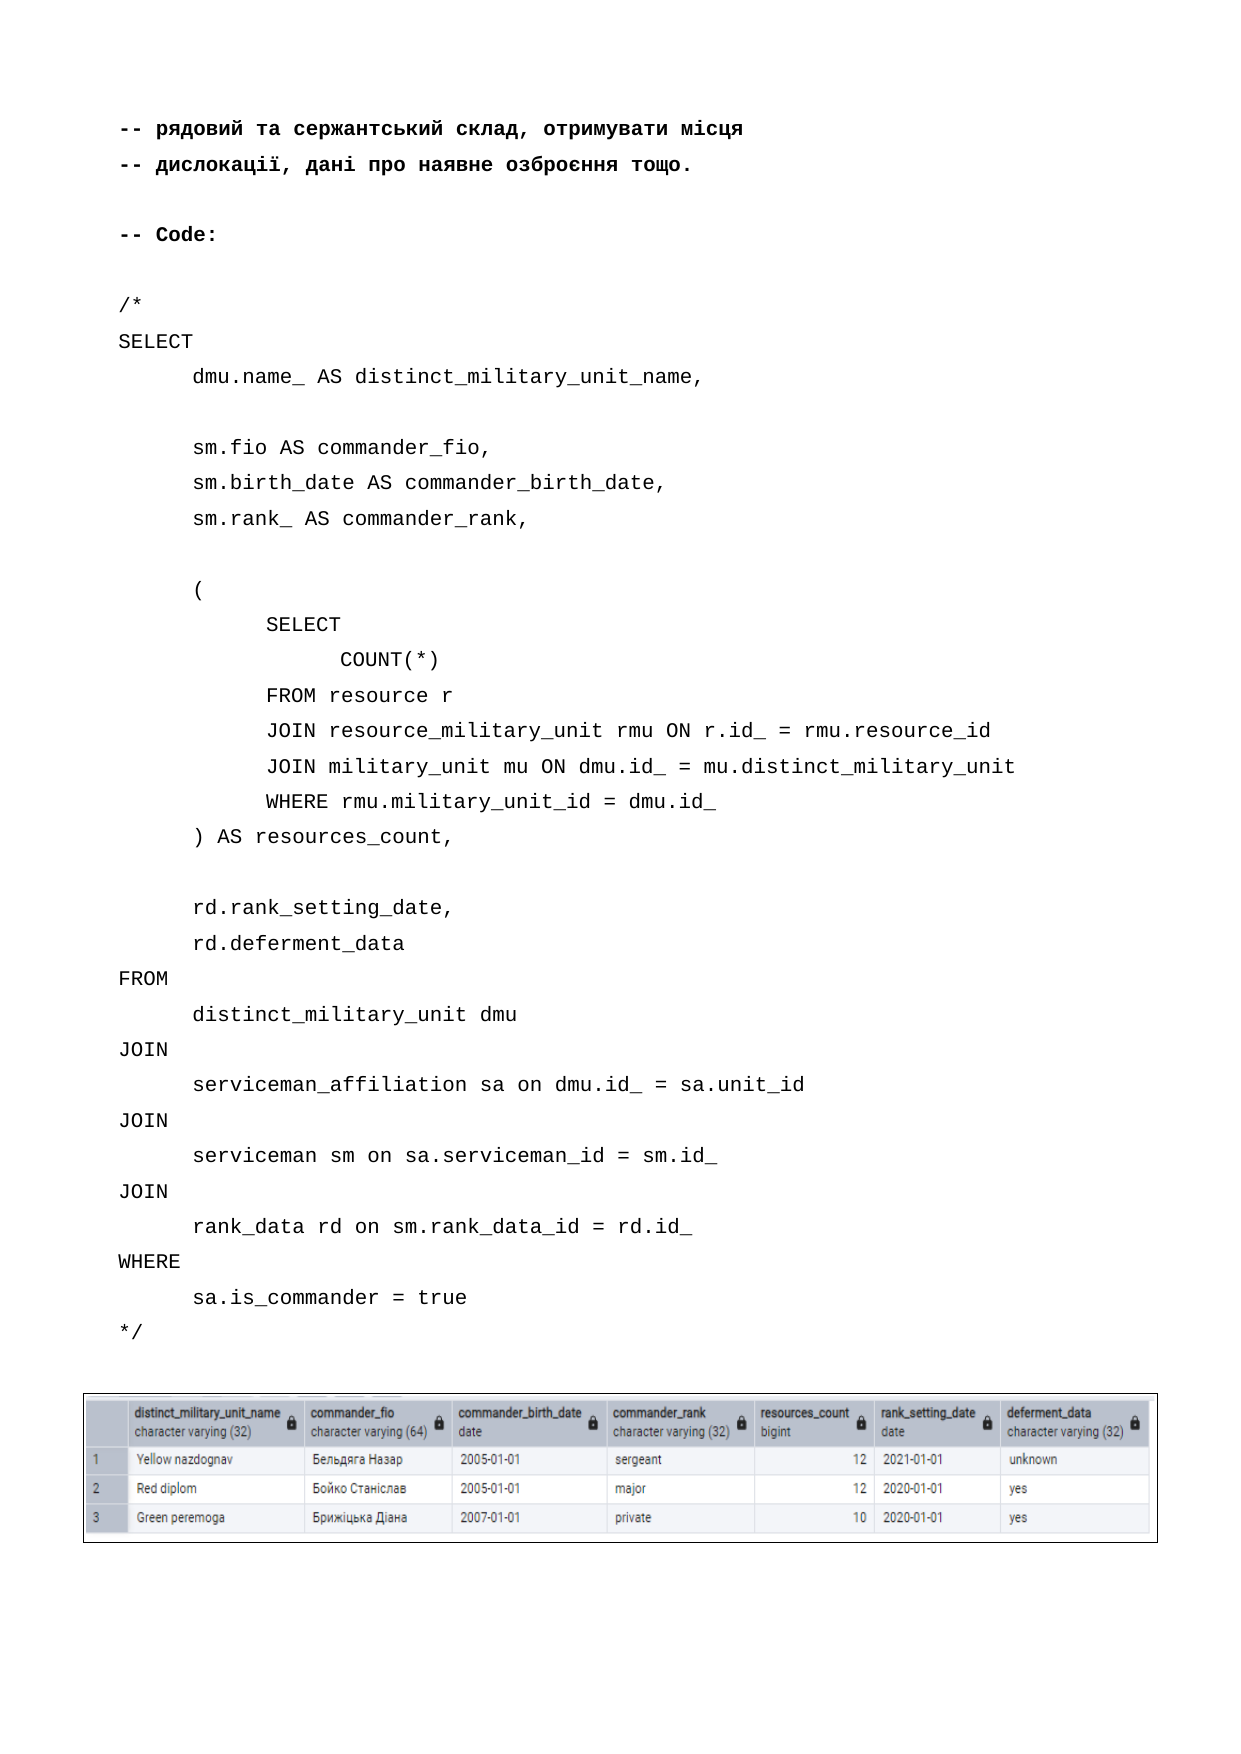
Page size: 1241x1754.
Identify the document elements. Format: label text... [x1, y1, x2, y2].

text serviceman_affiliation sa on dmu.id_ = sa.unit_id [118, 1074, 1122, 1098]
text FROM [118, 968, 1122, 992]
text JOIN resource_military_unit rmu ON r.id_ = rmu.resource_id [118, 720, 1122, 744]
text rank_data rd on sm.rank_data_id = rd.id_ [118, 1216, 1122, 1240]
text */ [118, 1322, 1122, 1346]
text JOIN [118, 1110, 1122, 1133]
text serviceman sm on sa.serviceman_id = sm.id_ [118, 1145, 1122, 1169]
text /* [118, 295, 1122, 319]
text dmu.name_ AS distinct_military_unit_name, [118, 366, 1122, 390]
text sa.is_commander = true [118, 1287, 1122, 1311]
text sm.fio AS commander_fio, [118, 437, 1122, 461]
text sm.birth_date AS commander_birth_date, [118, 472, 1122, 496]
text rd.rank_setting_date, [118, 897, 1122, 921]
text WHERE [118, 1251, 1122, 1275]
text JOIN [118, 1039, 1122, 1063]
text distinct_military_unit dmu [118, 1003, 1122, 1027]
text ( [118, 578, 1122, 602]
text WHERE rmu.military_unit_id = dmu.id_ [118, 791, 1122, 815]
text -- дислокації, дані про наявне озброєння тощо. [118, 153, 1122, 177]
text JOIN [118, 1181, 1122, 1204]
text SELECT [118, 331, 1122, 354]
text FROM resource r [118, 685, 1122, 708]
text rd.deferment_data [118, 933, 1122, 956]
text sm.rank_ AS commander_rank, [118, 508, 1122, 531]
text SELECT [118, 614, 1122, 638]
text -- рядовий та сержантський склад, отримувати місця [118, 118, 1122, 142]
text -- Code: [118, 224, 1122, 248]
text JOIN military_unit mu ON dmu.id_ = mu.distinct_military_unit [118, 756, 1122, 779]
picture [86, 1396, 1155, 1540]
text COUNT(*) [118, 649, 1122, 673]
text ) AS resources_count, [118, 826, 1122, 850]
